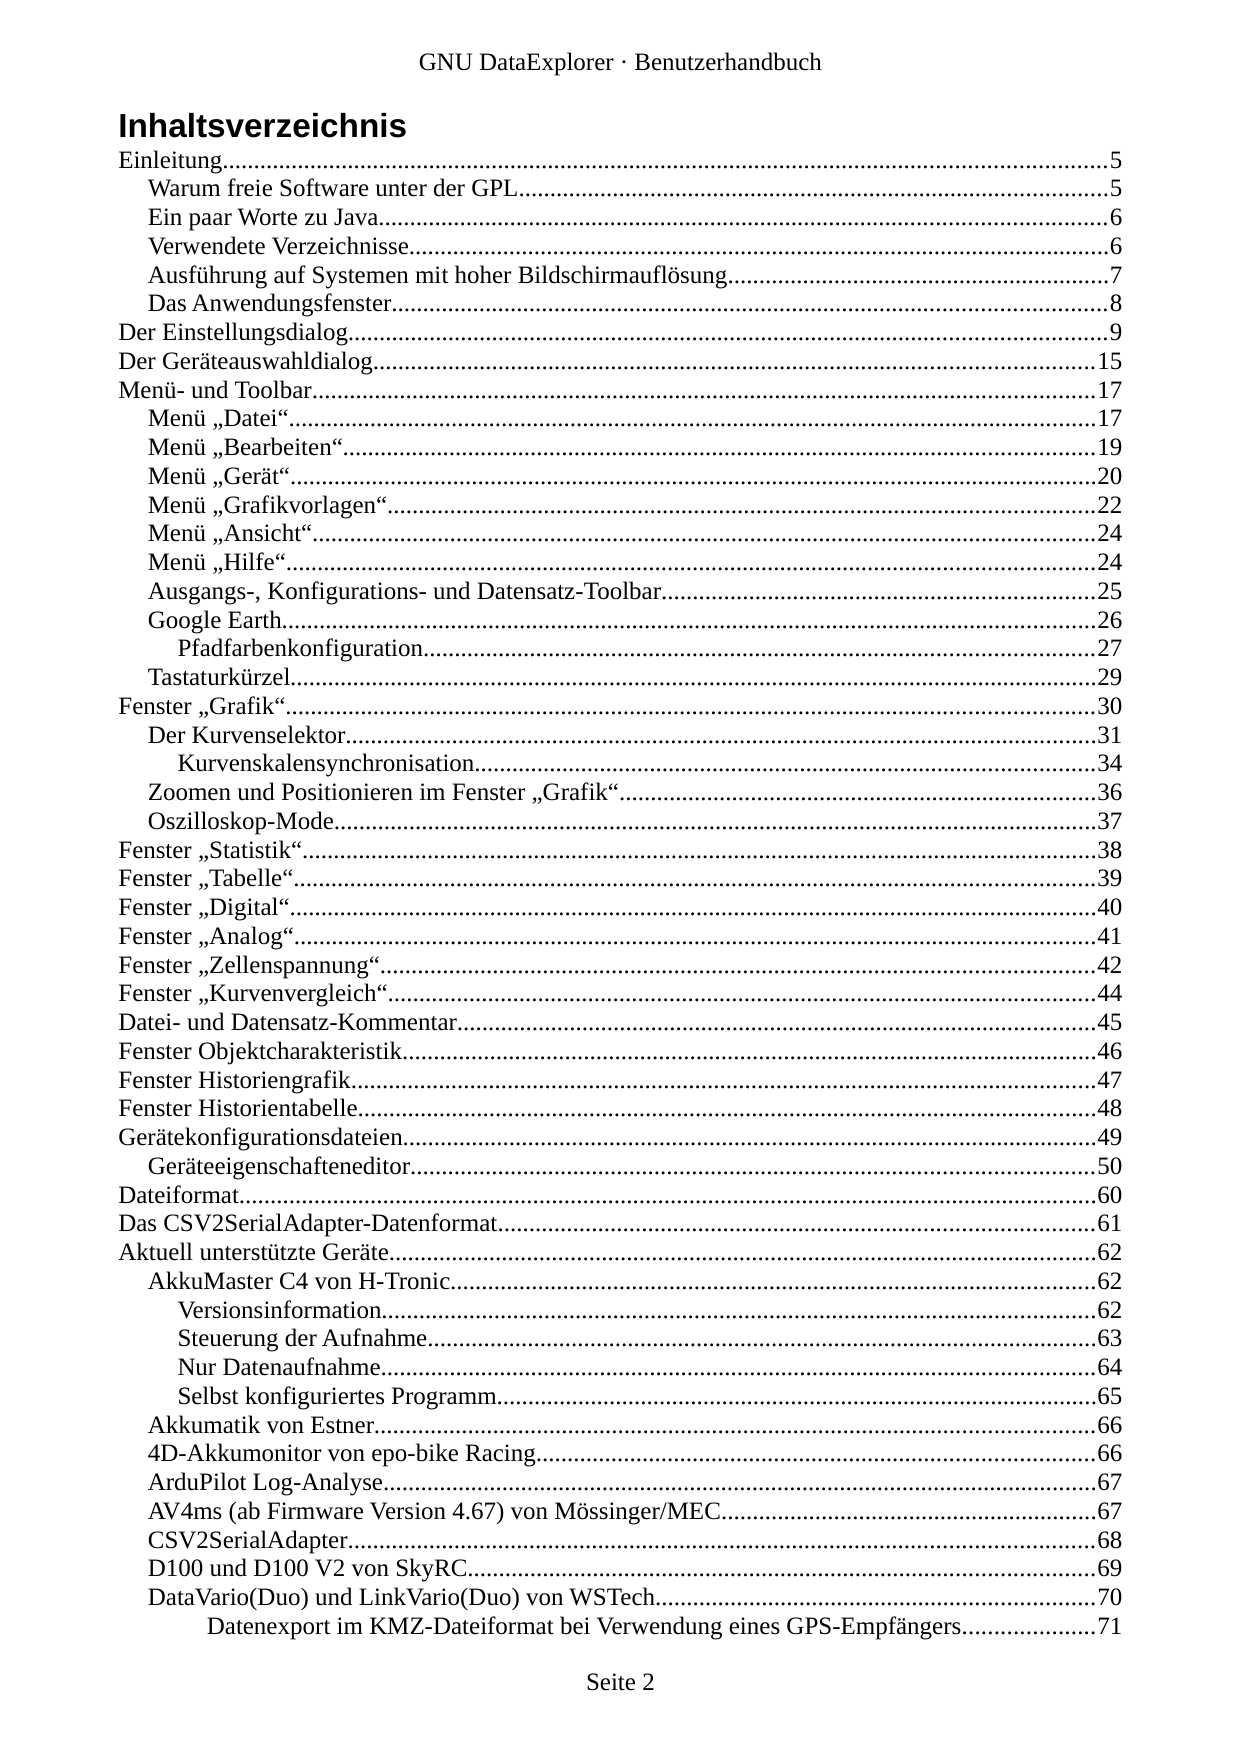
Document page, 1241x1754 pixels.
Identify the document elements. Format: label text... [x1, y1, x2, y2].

text AkkuMaster C4 von H-Tronic 62 [118, 1266, 1122, 1295]
text Warum freie Software unter der GPL 5 [118, 173, 1122, 202]
text Akkumatik von Estner 66 [118, 1410, 1122, 1438]
text Versionsinformation 62 [118, 1295, 1122, 1323]
text Steuerung der Aufnahme 63 [118, 1323, 1122, 1352]
text Menü „Ansicht“ 24 [118, 518, 1122, 547]
text Der Kurvenselektor 31 [118, 720, 1122, 748]
text Fenster Historientabelle 48 [118, 1093, 1122, 1122]
text Ausführung auf Systemen mit hoher Bildschirmauflösung 7 [118, 260, 1122, 288]
text Einleitung 5 [118, 145, 1122, 173]
text Fenster Objektcharakteristik 46 [118, 1036, 1122, 1065]
text Menü „Hilfe“ 24 [118, 547, 1122, 576]
text Fenster „Kurvenvergleich“ 44 [118, 978, 1122, 1007]
text Der Geräteauswahldialog 15 [118, 346, 1122, 375]
text DataVario(Duo) und LinkVario(Duo) von WSTech 70 [118, 1582, 1122, 1611]
text Ausgangs-, Konfigurations- und Datensatz-Toolbar 25 [118, 576, 1122, 605]
text CSV2SerialAdapter 68 [118, 1525, 1122, 1553]
text Verwendete Verzeichnisse 6 [118, 231, 1122, 260]
text Datei- und Datensatz-Kommentar 45 [118, 1007, 1122, 1036]
text Menü „Grafikvorlagen“ 22 [118, 490, 1122, 518]
text Zoomen und Positionieren im Fenster „Grafik“ 36 [118, 777, 1122, 806]
text Ein paar Worte zu Java 6 [118, 202, 1122, 231]
text Pfadfarbenkonfiguration 27 [118, 633, 1122, 662]
text Geräteeigenschafteneditor 50 [118, 1151, 1122, 1180]
text Fenster Historiengrafik 47 [118, 1065, 1122, 1093]
text Fenster „Grafik“ 30 [118, 691, 1122, 720]
text Datenexport im KMZ-Dateiformat bei Verwendung eines GPS-Empfängers 71 [118, 1611, 1122, 1640]
text Dateiformat 60 [118, 1180, 1122, 1208]
text Fenster „Analog“ 41 [118, 921, 1122, 950]
text Gerätekonfigurationsdateien 49 [118, 1122, 1122, 1151]
text 4D-Akkumonitor von epo-bike Racing 66 [118, 1438, 1122, 1467]
text AV4ms (ab Firmware Version 4.67) von Mössinger/MEC 67 [118, 1496, 1122, 1525]
text Das Anwendungsfenster 8 [118, 288, 1122, 317]
text Fenster „Tabelle“ 39 [118, 863, 1122, 892]
text Das CSV2SerialAdapter-Datenformat 61 [118, 1208, 1122, 1237]
text Google Earth 26 [118, 605, 1122, 633]
text ArduPilot Log-Analyse 67 [118, 1467, 1122, 1496]
text Oszilloskop-Mode 37 [118, 806, 1122, 835]
text Fenster „Digital“ 40 [118, 892, 1122, 921]
text Aktuell unterstützte Geräte 62 [118, 1237, 1122, 1266]
text Menü- und Toolbar 17 [118, 375, 1122, 403]
subtitle Inhaltsverzeichnis [118, 106, 1122, 145]
text Menü „Datei“ 17 [118, 403, 1122, 432]
text D100 und D100 V2 von SkyRC 69 [118, 1553, 1122, 1582]
text Kurvenskalensynchronisation 34 [118, 748, 1122, 777]
text Fenster „Statistik“ 38 [118, 835, 1122, 863]
text Selbst konfiguriertes Programm 65 [118, 1381, 1122, 1410]
text Tastaturkürzel 29 [118, 662, 1122, 691]
text Der Einstellungsdialog 9 [118, 317, 1122, 346]
text Nur Datenaufnahme 64 [118, 1352, 1122, 1381]
text Menü „Gerät“ 20 [118, 461, 1122, 490]
text Menü „Bearbeiten“ 19 [118, 432, 1122, 461]
text Fenster „Zellenspannung“ 42 [118, 950, 1122, 978]
